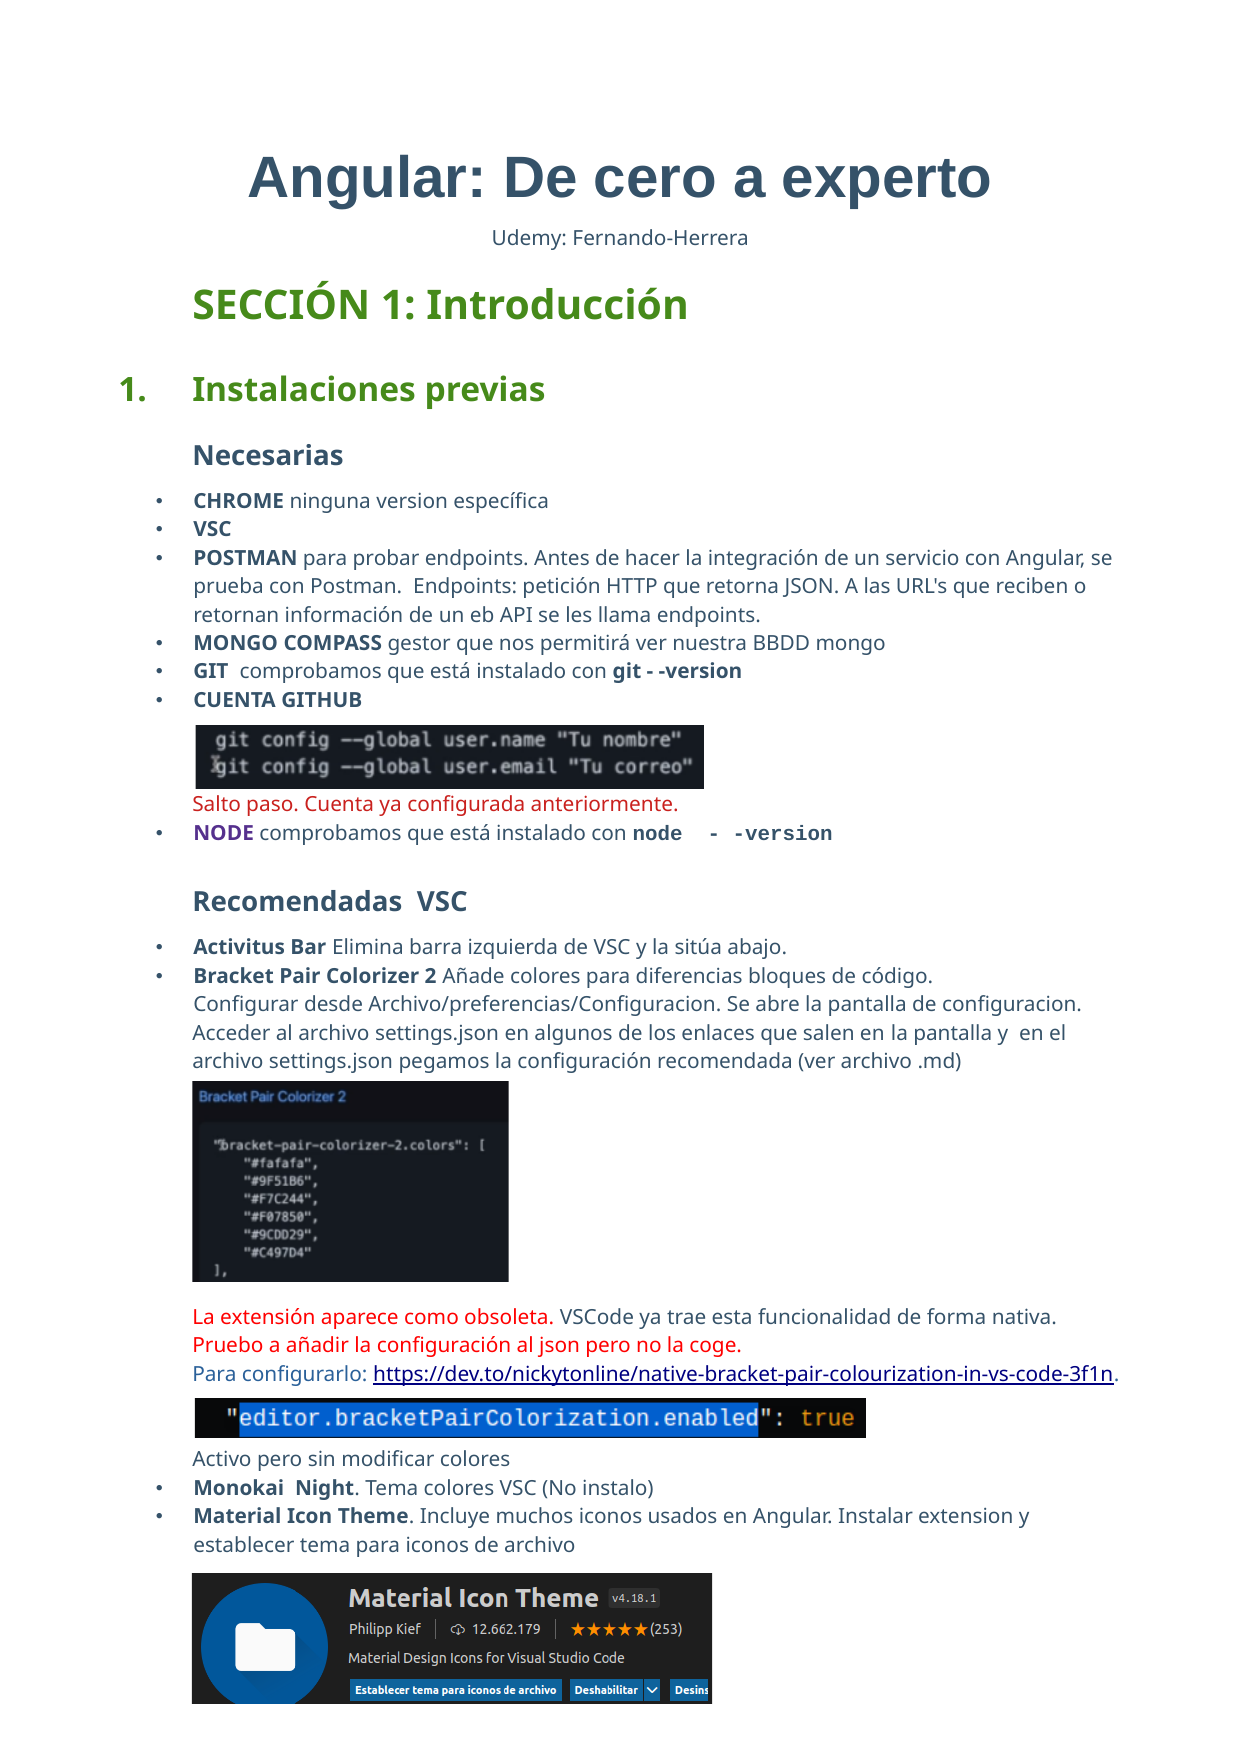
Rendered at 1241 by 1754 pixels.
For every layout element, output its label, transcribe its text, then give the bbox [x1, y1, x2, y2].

list NODE comprobamos que está instalado con node - -version [156, 818, 1122, 846]
text Udemy: Fernando-Herrera [118, 223, 1122, 251]
subtitle Necesarias [118, 436, 1122, 473]
text La extensión aparece como obsoleta. VSCode ya trae esta funcionalidad de forma nativa. [118, 1302, 1122, 1331]
subtitle SECCIÓN 1: Introducción [118, 276, 1122, 332]
text Para configurarlo: https://dev.to/nickytonline/native-bracket-pair-colourization-in-vs-code-3f1n. [118, 1359, 1122, 1387]
text Acceder al archivo settings.json en algunos de los enlaces que salen en la pantalla y en el archivo settings.json pegamos la configuración recomendada (ver archivo .md) [118, 1018, 1122, 1075]
text Activo pero sin modificar colores [118, 1444, 1122, 1473]
list VSC [156, 514, 1122, 543]
list GIT comprobamos que está instalado con git - -version [156, 657, 1122, 685]
picture [195, 725, 704, 789]
subtitle Recomendadas VSC [118, 882, 1122, 920]
list POSTMAN para probar endpoints. Antes de hacer la integración de un servicio con Angular, se prueba con Postman. Endpoints: petición HTTP que retorna JSON. A las URL's que reciben o retornan información de un eb API se les llama endpoints. [156, 543, 1122, 628]
list MONGO COMPASS gestor que nos permitirá ver nuestra BBDD mongo [156, 628, 1122, 657]
text Salto paso. Cuenta ya configurada anteriormente. [118, 789, 1122, 818]
picture [192, 1081, 509, 1282]
list CHROME ninguna version específica [156, 486, 1122, 514]
list Configurar desde Archivo/preferencias/Configuracion. Se abre la pantalla de configuracion. [156, 989, 1122, 1018]
list Monokai Night. Tema colores VSC (No instalo) [156, 1473, 1122, 1501]
list CUENTA GITHUB [156, 685, 1122, 713]
picture [194, 1398, 866, 1438]
list Activitus Bar Elimina barra izquierda de VSC y la sitúa abajo. [156, 932, 1122, 961]
list Bracket Pair Colorizer 2 Añade colores para diferencias bloques de código. [156, 961, 1122, 989]
picture [191, 1573, 713, 1704]
list Material Icon Theme. Incluye muchos iconos usados en Angular. Instalar extension y establecer tema para iconos de archivo [156, 1501, 1122, 1558]
title Angular: De cero a experto [118, 143, 1122, 210]
subtitle Instalaciones previas [118, 365, 1122, 411]
text Pruebo a añadir la configuración al json pero no la coge. [118, 1331, 1122, 1359]
